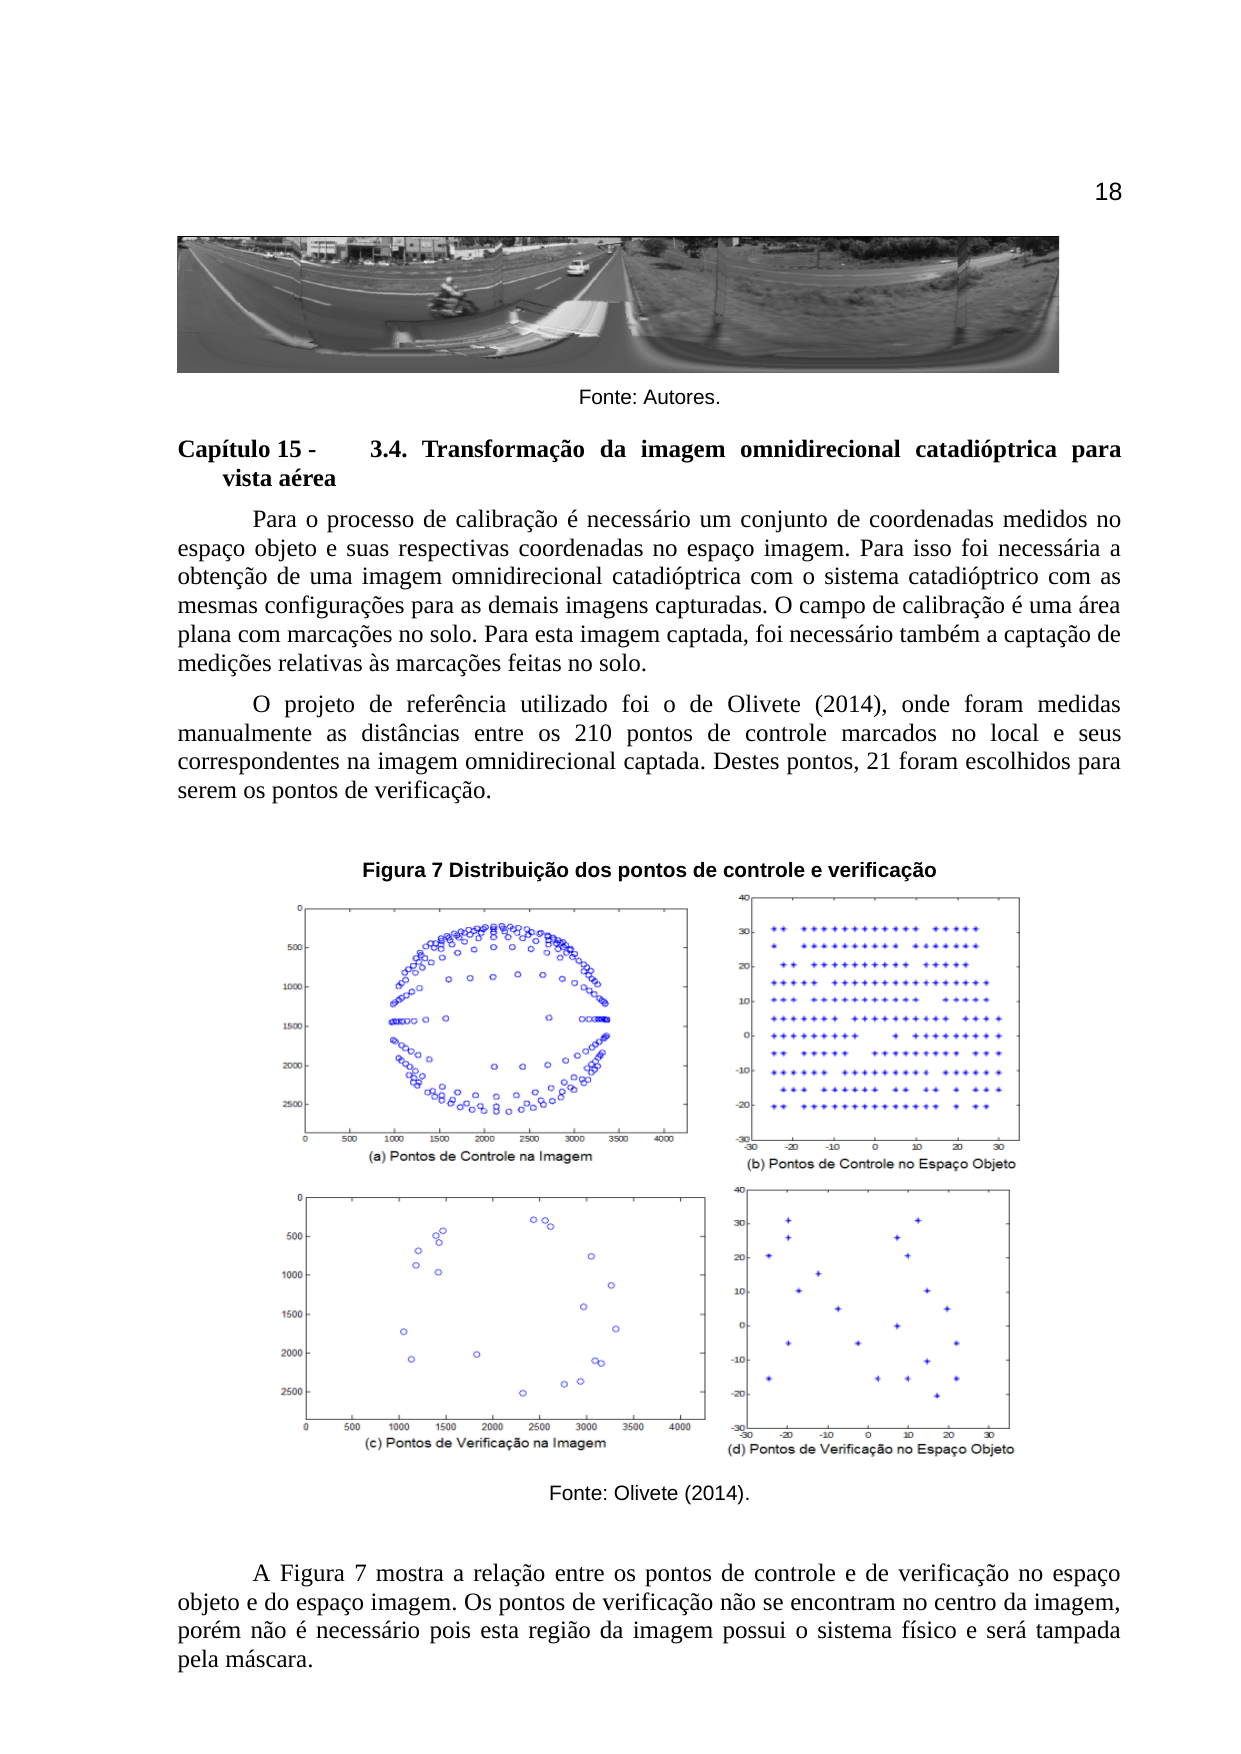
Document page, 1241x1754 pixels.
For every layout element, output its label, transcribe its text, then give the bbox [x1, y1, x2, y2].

subtitle 3.4. Transformação da imagem omnidirecional catadióptrica para vista aérea [177, 434, 1122, 491]
text Fonte: Olivete (2014). [177, 1480, 1122, 1504]
text Fonte: Autores. [177, 385, 1122, 409]
text Para o processo de calibração é necessário um conjunto de coordenadas medidos no espaço objeto e suas respectivas coordenadas no espaço imagem. Para isso foi necessária a obtenção de uma imagem omnidirecional catadióptrica com o sistema catadióptrico com as mesmas configurações para as demais imagens capturadas. O campo de calibração é uma área plana com marcações no solo. Para esta imagem captada, foi necessário também a captação de medições relativas às marcações feitas no solo. [177, 504, 1122, 676]
text A Figura 7 mostra a relação entre os pontos de controle e de verificação no espaço objeto e do espaço imagem. Os pontos de verificação não se encontram no centro da imagem, porém não é necessário pois esta região da imagem possui o sistema físico e será tampada pela máscara. [177, 1558, 1122, 1673]
text Figura 7 Distribuição dos pontos de controle e verificação [177, 858, 1122, 882]
text O projeto de referência utilizado foi o de Olivete (2014), onde foram medidas manualmente as distâncias entre os 210 pontos de controle marcados no local e seus correspondentes na imagem omnidirecional captada. Destes pontos, 21 foram escolhidos para serem os pontos de verificação. [177, 689, 1122, 804]
